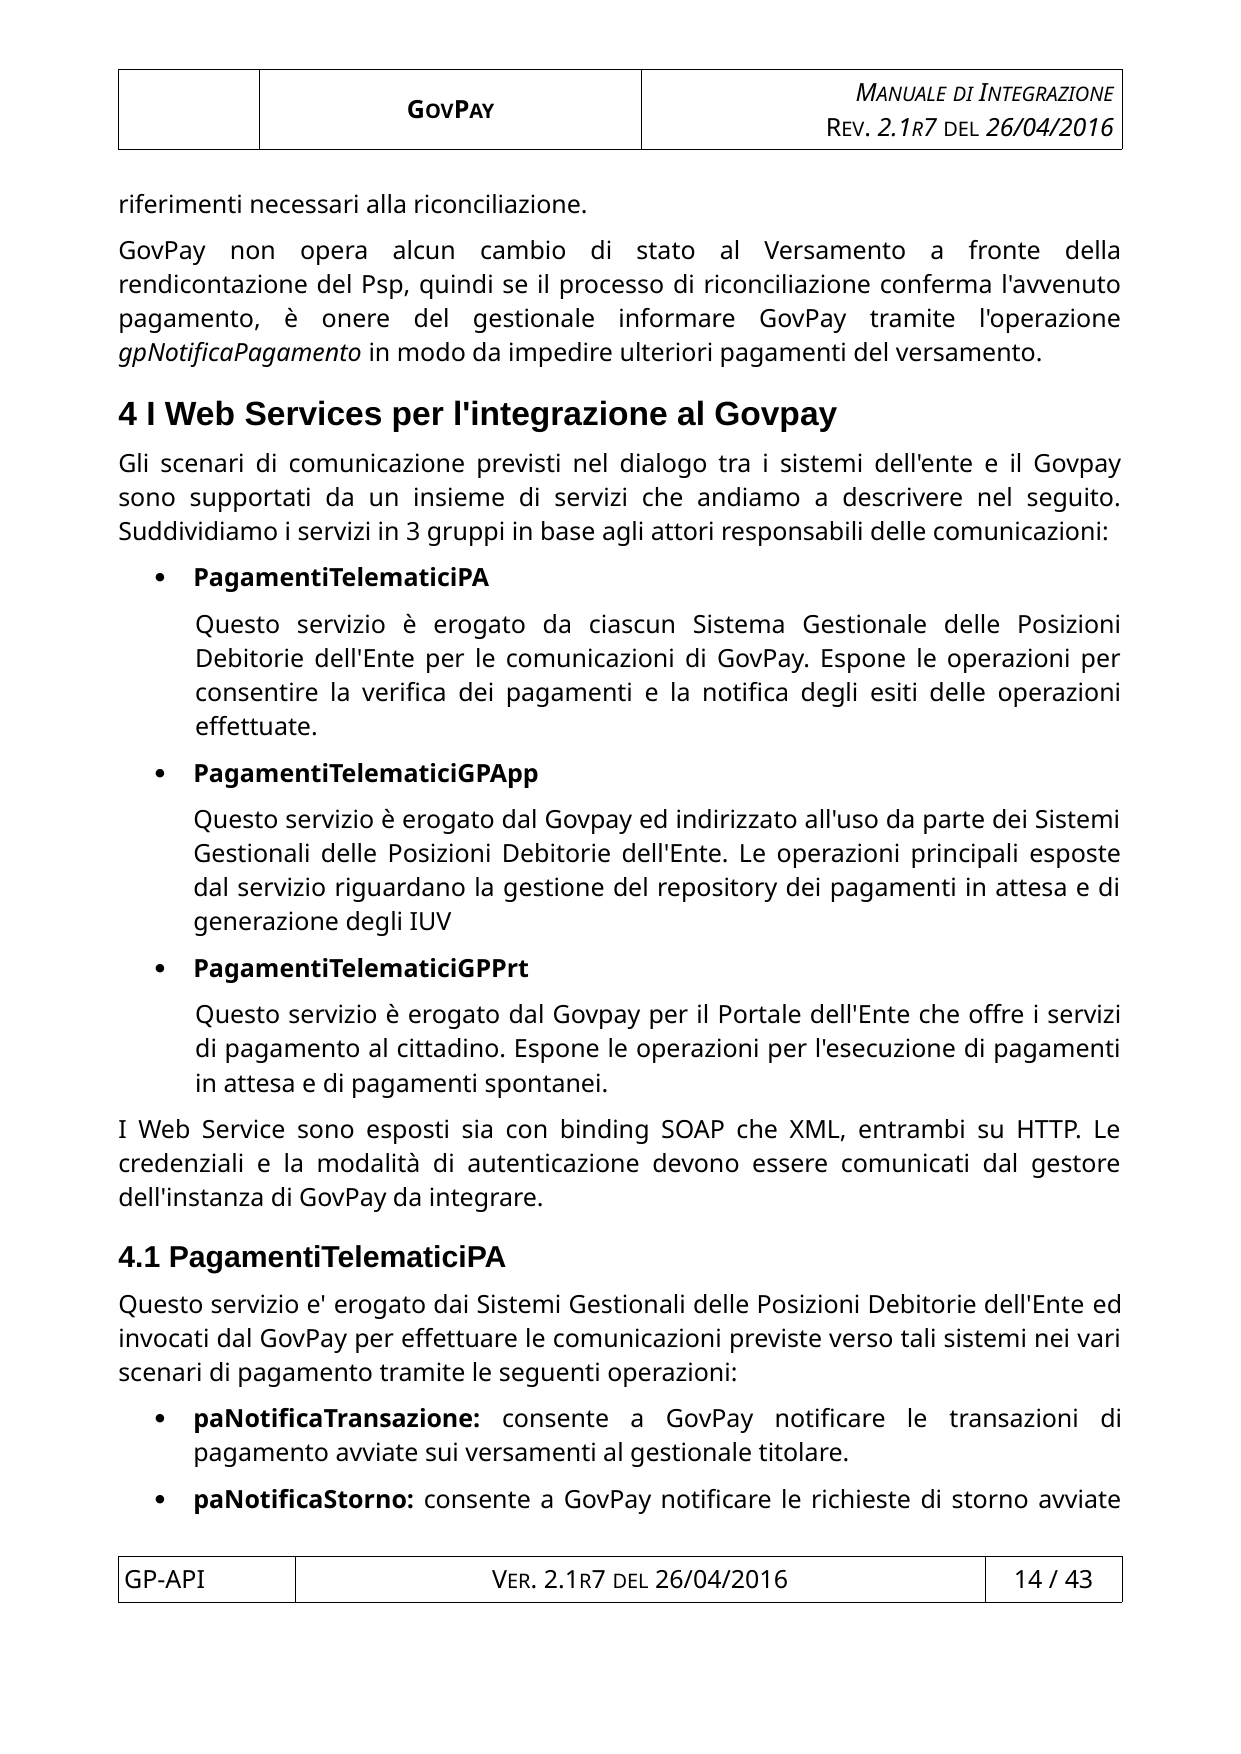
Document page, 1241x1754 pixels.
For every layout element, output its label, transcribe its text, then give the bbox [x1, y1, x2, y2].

text Questo servizio è erogato da ciascun Sistema Gestionale delle Posizioni Debitorie dell'Ente per le comunicazioni di GovPay. Espone le operazioni per consentire la verifica dei pagamenti e la notifica degli esiti delle operazioni effettuate. [195, 606, 1122, 743]
text GovPay non opera alcun cambio di stato al Versamento a fronte della rendicontazione del Psp, quindi se il processo di riconciliazione conferma l'avvenuto pagamento, è onere del gestionale informare GovPay tramite l'operazione gpNotificaPagamento in modo da impedire ulteriori pagamenti del versamento. [118, 233, 1122, 369]
text riferimenti necessari alla riconciliazione. [118, 186, 1122, 220]
text Questo servizio e' erogato dai Sistemi Gestionali delle Posizioni Debitorie dell'Ente ed invocati dal GovPay per effettuare le comunicazioni previste verso tali sistemi nei vari scenari di pagamento tramite le seguenti operazioni: [118, 1286, 1122, 1388]
list paNotificaStorno: consente a GovPay notificare le richieste di storno avviate [156, 1482, 1122, 1516]
list paNotificaTransazione: consente a GovPay notificare le transazioni di pagamento avviate sui versamenti al gestionale titolare. [156, 1401, 1122, 1469]
list PagamentiTelematiciGPPrt [156, 951, 1122, 984]
list PagamentiTelematiciGPApp [156, 755, 1122, 789]
subtitle PagamentiTelematiciPA [118, 1239, 1122, 1274]
list Questo servizio è erogato dal Govpay ed indirizzato all'uso da parte dei Sistemi Gestionali delle Posizioni Debitorie dell'Ente. Le operazioni principali esposte dal servizio riguardano la gestione del repository dei pagamenti in attesa e di generazione degli IUV [156, 802, 1122, 938]
text Questo servizio è erogato dal Govpay per il Portale dell'Ente che offre i servizi di pagamento al cittadino. Espone le operazioni per l'esecuzione di pagamenti in attesa e di pagamenti spontanei. [118, 997, 1122, 1099]
subtitle I Web Services per l'integrazione al Govpay [118, 394, 1122, 433]
text Gli scenari di comunicazione previsti nel dialogo tra i sistemi dell'ente e il Govpay sono supportati da un insieme di servizi che andiamo a descrivere nel seguito. Suddividiamo i servizi in 3 gruppi in base agli attori responsabili delle comunicazioni: [118, 445, 1122, 547]
text I Web Service sono esposti sia con binding SOAP che XML, entrambi su HTTP. Le credenziali e la modalità di autenticazione devono essere comunicati dal gestore dell'instanza di GovPay da integrare. [118, 1112, 1122, 1214]
list PagamentiTelematiciPA [156, 560, 1122, 594]
